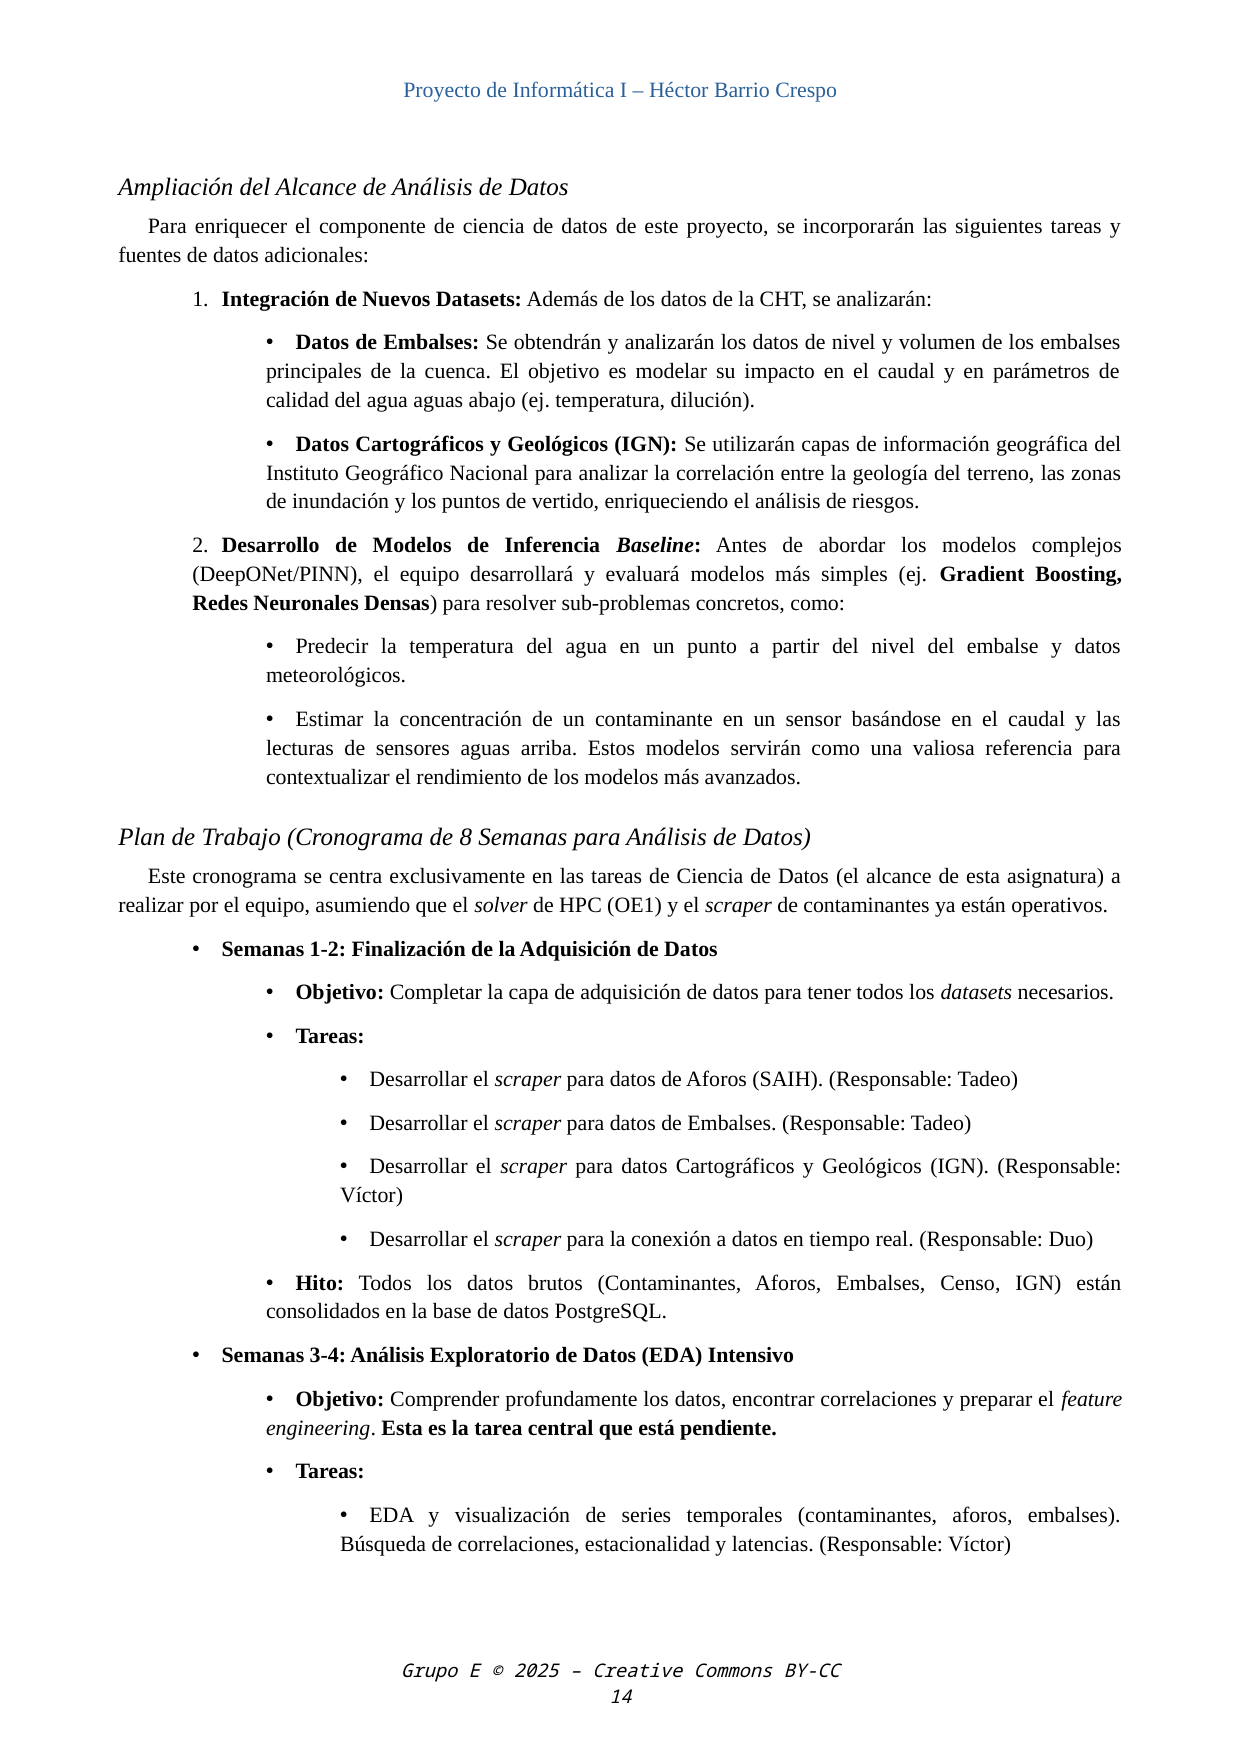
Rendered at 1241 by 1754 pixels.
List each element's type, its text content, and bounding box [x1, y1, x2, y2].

list Desarrollar el scraper para datos de Aforos (SAIH). (Responsable: Tadeo) [310, 1066, 1122, 1092]
list Semanas 3-4: Análisis Exploratorio de Datos (EDA) Intensivo [162, 1342, 1122, 1367]
subtitle Plan de Trabajo (Cronograma de 8 Semanas para Análisis de Datos) [118, 822, 1122, 851]
subtitle Ampliación del Alcance de Análisis de Datos [118, 172, 1122, 201]
list Desarrollar el scraper para datos de Embalses. (Responsable: Tadeo) [310, 1110, 1122, 1135]
list Tareas: [236, 1023, 1122, 1048]
list Estimar la concentración de un contaminante en un sensor basándose en el caudal y las lecturas de sensores aguas arriba. Estos modelos servirán como una valiosa referencia para contextualizar el rendimiento de los modelos más avanzados. [236, 706, 1122, 789]
list Hito: Todos los datos brutos (Contaminantes, Aforos, Embalses, Censo, IGN) están consolidados en la base de datos PostgreSQL. [236, 1269, 1122, 1324]
list EDA y visualización de series temporales (contaminantes, aforos, embalses). Búsqueda de correlaciones, estacionalidad y latencias. (Responsable: Víctor) [310, 1502, 1122, 1556]
list Desarrollar el scraper para la conexión a datos en tiempo real. (Responsable: Duo) [310, 1226, 1122, 1251]
text Este cronograma se centra exclusivamente en las tareas de Ciencia de Datos (el alcance de esta asignatura) a realizar por el equipo, asumiendo que el solver de HPC (OE1) y el scraper de contaminantes ya están operativos. [118, 863, 1122, 917]
list Desarrollo de Modelos de Inferencia Baseline: Antes de abordar los modelos complejos (DeepONet/PINN), el equipo desarrollará y evaluará modelos más simples (ej. Gradient Boosting, Redes Neuronales Densas) para resolver sub-problemas concretos, como: [162, 532, 1122, 615]
list Datos de Embalses: Se obtendrán y analizarán los datos de nivel y volumen de los embalses principales de la cuenca. El objetivo es modelar su impacto en el caudal y en parámetros de calidad del agua aguas abajo (ej. temperatura, dilución). [236, 329, 1122, 412]
list Objetivo: Completar la capa de adquisición de datos para tener todos los datasets necesarios. [236, 979, 1122, 1004]
list Desarrollar el scraper para datos Cartográficos y Geológicos (IGN). (Responsable: Víctor) [310, 1153, 1122, 1208]
list Tareas: [236, 1458, 1122, 1483]
list Integración de Nuevos Datasets: Además de los datos de la CHT, se analizarán: [162, 286, 1122, 311]
list Predecir la temperatura del agua en un punto a partir del nivel del embalse y datos meteorológicos. [236, 633, 1122, 688]
text Para enriquecer el componente de ciencia de datos de este proyecto, se incorporarán las siguientes tareas y fuentes de datos adicionales: [118, 213, 1122, 267]
list Objetivo: Comprender profundamente los datos, encontrar correlaciones y preparar el feature engineering. Esta es la tarea central que está pendiente. [236, 1386, 1122, 1440]
list Semanas 1-2: Finalización de la Adquisición de Datos [162, 936, 1122, 961]
list Datos Cartográficos y Geológicos (IGN): Se utilizarán capas de información geográfica del Instituto Geográfico Nacional para analizar la correlación entre la geología del terreno, las zonas de inundación y los puntos de vertido, enriqueciendo el análisis de riesgos. [236, 431, 1122, 514]
